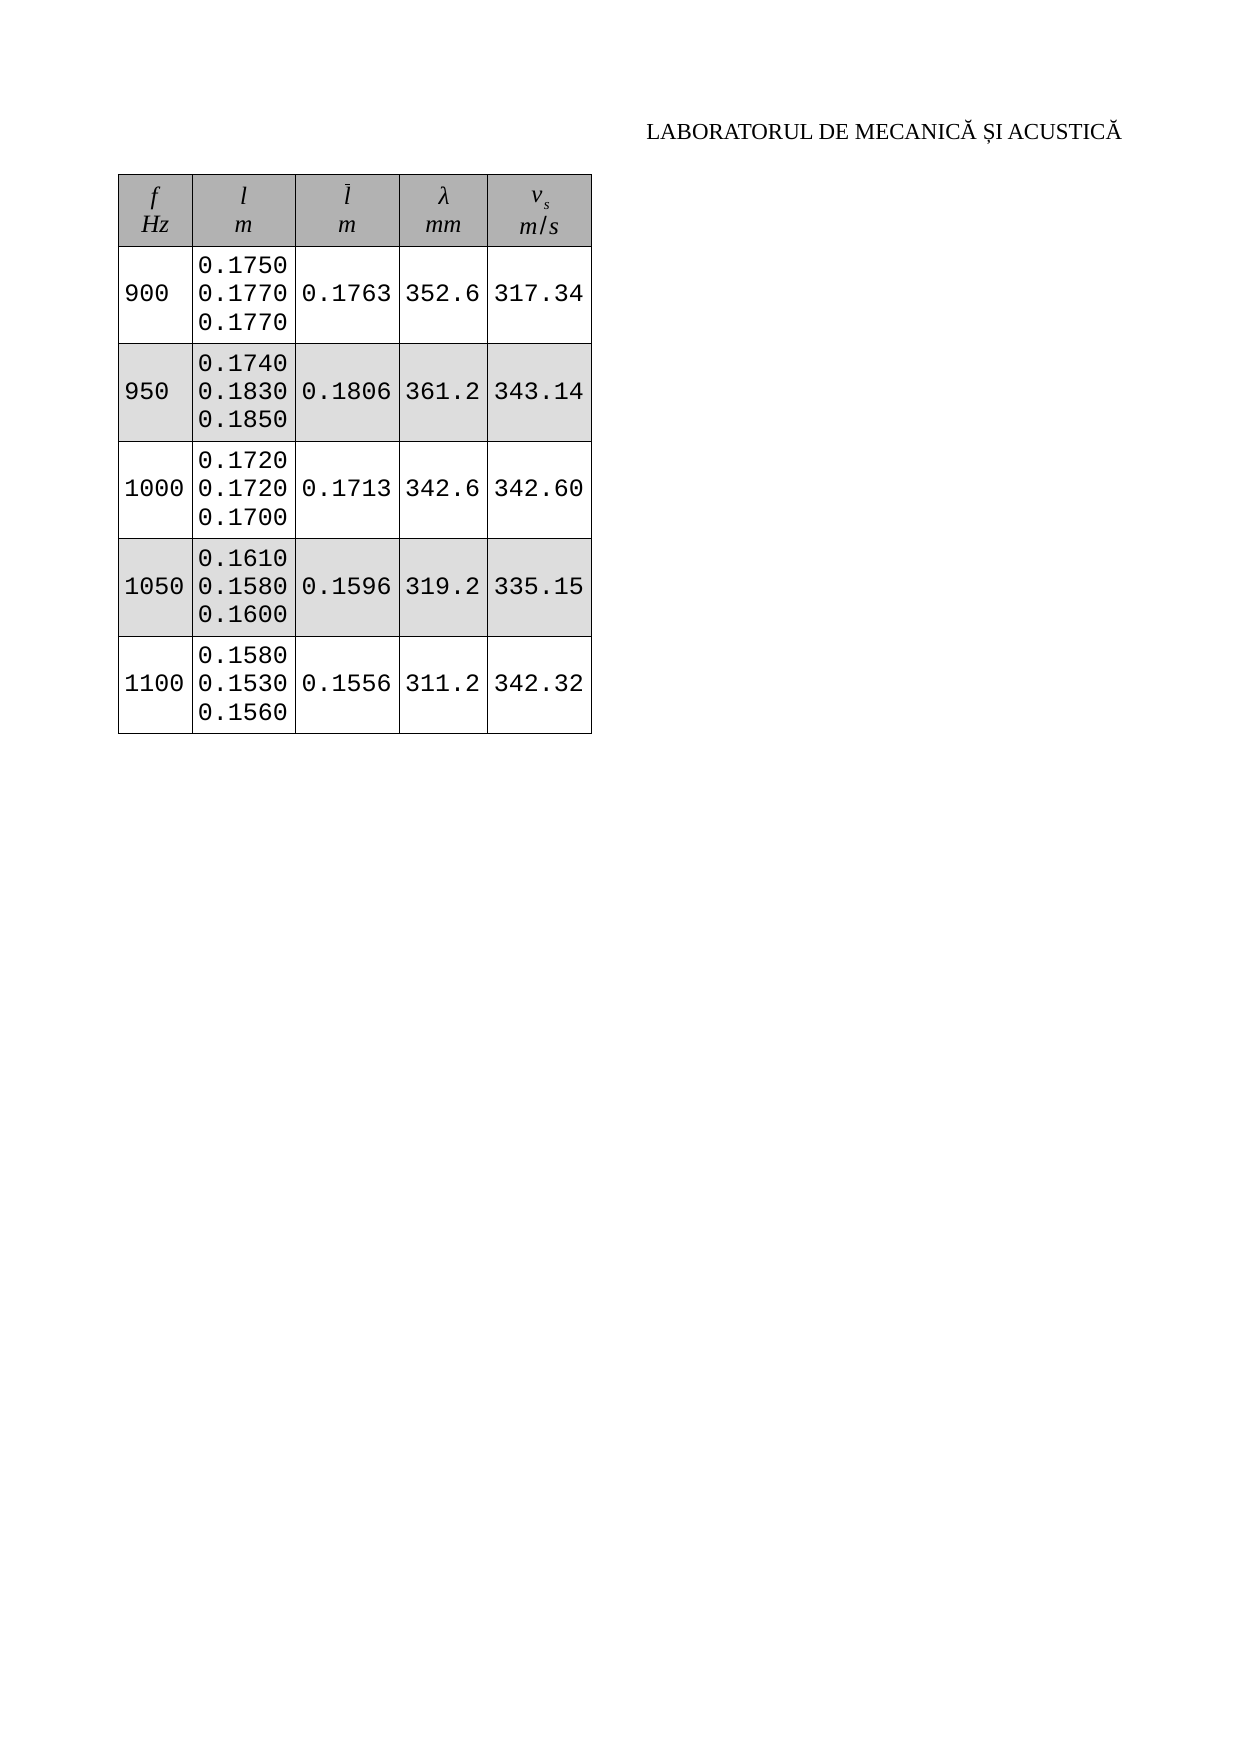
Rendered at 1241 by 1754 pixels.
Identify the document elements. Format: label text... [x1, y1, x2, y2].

table_cell 0.1763 [296, 247, 399, 343]
table_cell 900 [119, 247, 192, 343]
table_cell 311.2 [400, 637, 487, 733]
table_cell 1050 [119, 539, 192, 636]
table_cell 0.1596 [296, 539, 399, 636]
table_cell 319.2 [400, 539, 487, 636]
table_cell 343.14 [488, 344, 591, 441]
table_cell 342.32 [488, 637, 591, 733]
table_header [119, 175, 192, 246]
table_cell 352.6 [400, 247, 487, 343]
table_cell 0.1556 [296, 637, 399, 733]
table_cell 317.34 [488, 247, 591, 343]
table_cell 335.15 [488, 539, 591, 636]
table_cell 0.1740 0.1830 0.1850 [193, 344, 295, 441]
table_cell 361.2 [400, 344, 487, 441]
table_cell 0.1610 0.1580 0.1600 [193, 539, 295, 636]
table_header [296, 175, 399, 246]
table_cell 0.1713 [296, 442, 399, 538]
table_cell 0.1580 0.1530 0.1560 [193, 637, 295, 733]
table_cell 342.60 [488, 442, 591, 538]
table_header [193, 175, 295, 246]
table_cell 950 [119, 344, 192, 441]
table_cell 0.1750 0.1770 0.1770 [193, 247, 295, 343]
table_cell 0.1806 [296, 344, 399, 441]
table_cell 0.1720 0.1720 0.1700 [193, 442, 295, 538]
table_cell 1000 [119, 442, 192, 538]
table_cell 342.6 [400, 442, 487, 538]
table_cell 1100 [119, 637, 192, 733]
table_header [400, 175, 487, 246]
table_header [488, 175, 591, 246]
